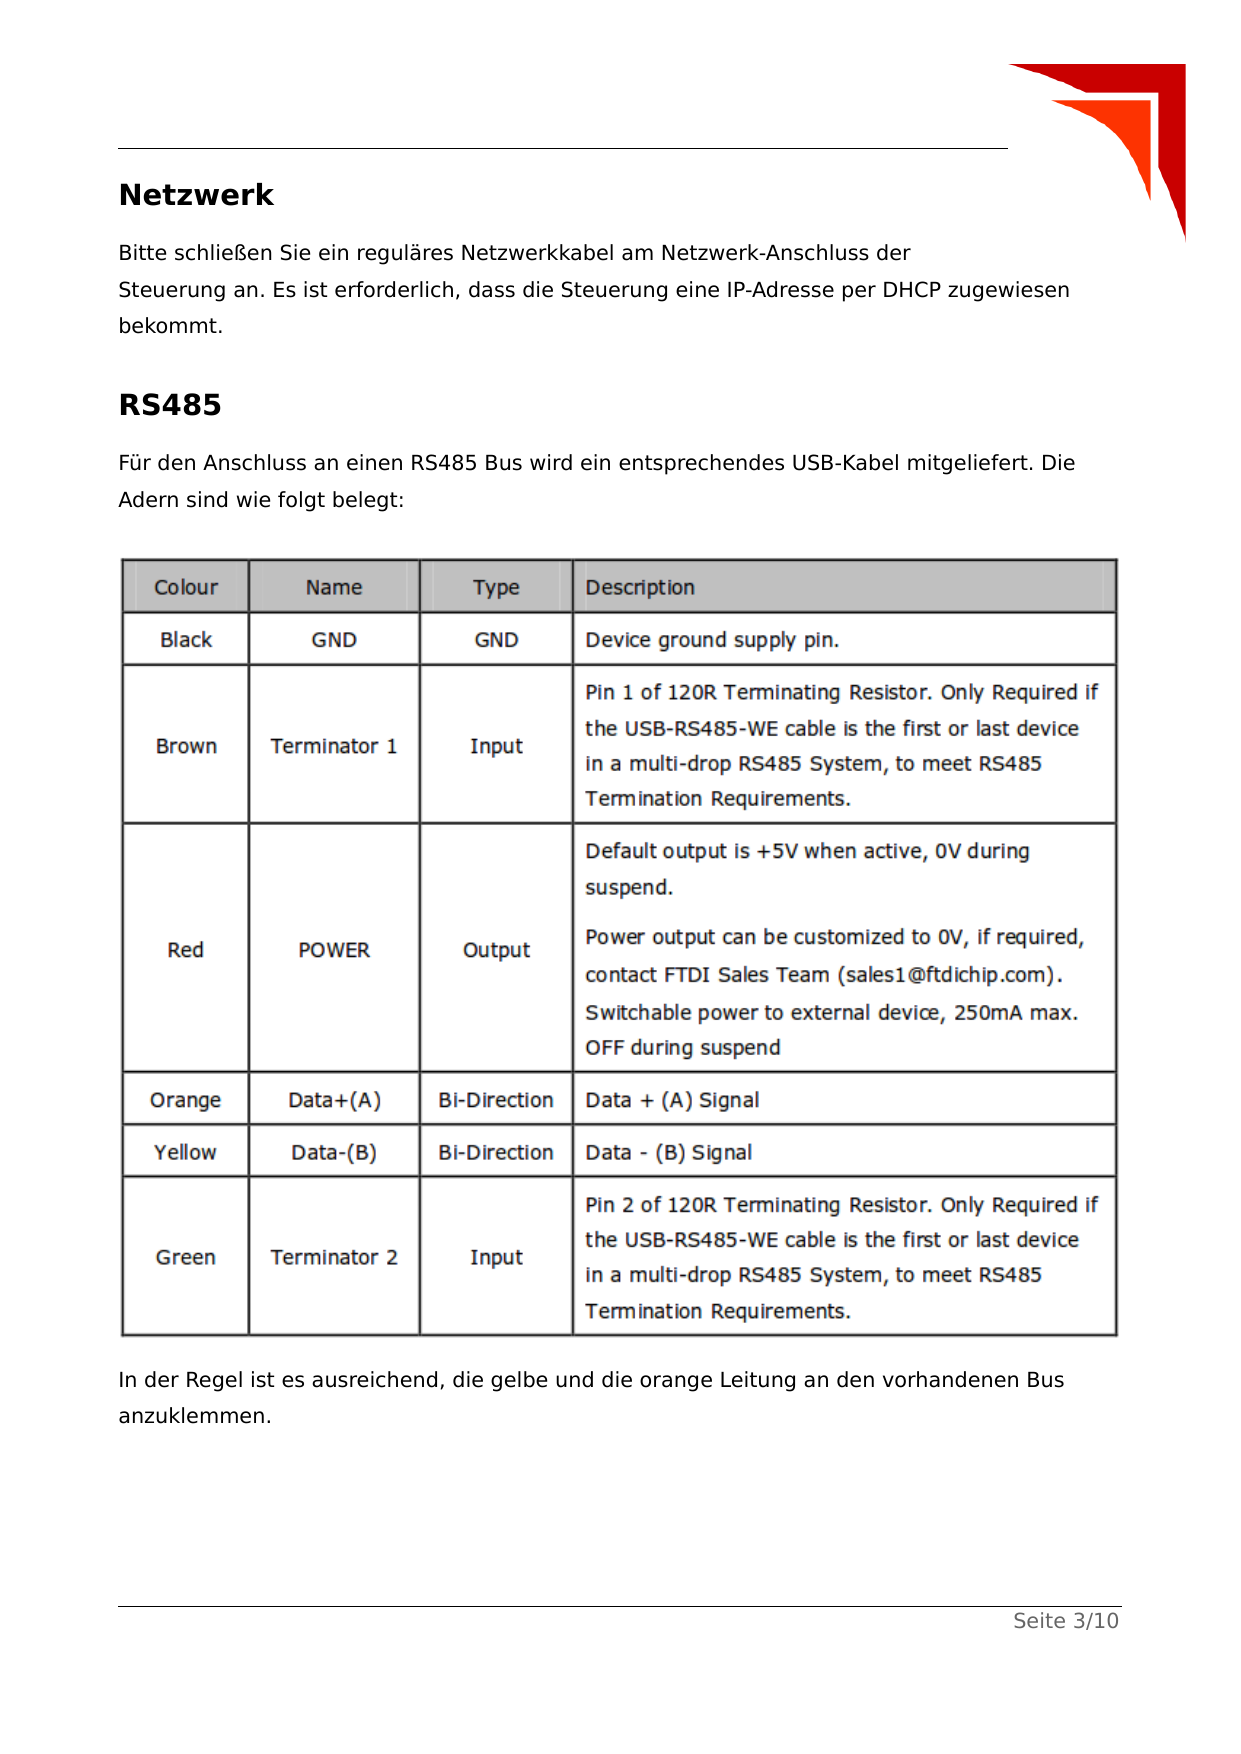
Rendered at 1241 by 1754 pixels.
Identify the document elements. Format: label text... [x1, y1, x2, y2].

picture [118, 554, 1123, 1339]
subtitle Netzwerk [118, 178, 1008, 212]
subtitle RS485 [118, 388, 1122, 422]
text Bitte schließen Sie ein reguläres Netzwerkkabel am Netzwerk-Anschluss der Steuerung an. Es ist erforderlich, dass die Steuerung eine IP-Adresse per DHCP zugewiesen bekommt. [118, 241, 1122, 338]
picture [1008, 64, 1186, 243]
text [118, 536, 1122, 554]
text Für den Anschluss an einen RS485 Bus wird ein entsprechendes USB-Kabel mitgeliefert. Die Adern sind wie folgt belegt: [118, 451, 1122, 512]
text In der Regel ist es ausreichend, die gelbe und die orange Leitung an den vorhandenen Bus anzuklemmen. [118, 1339, 1122, 1429]
